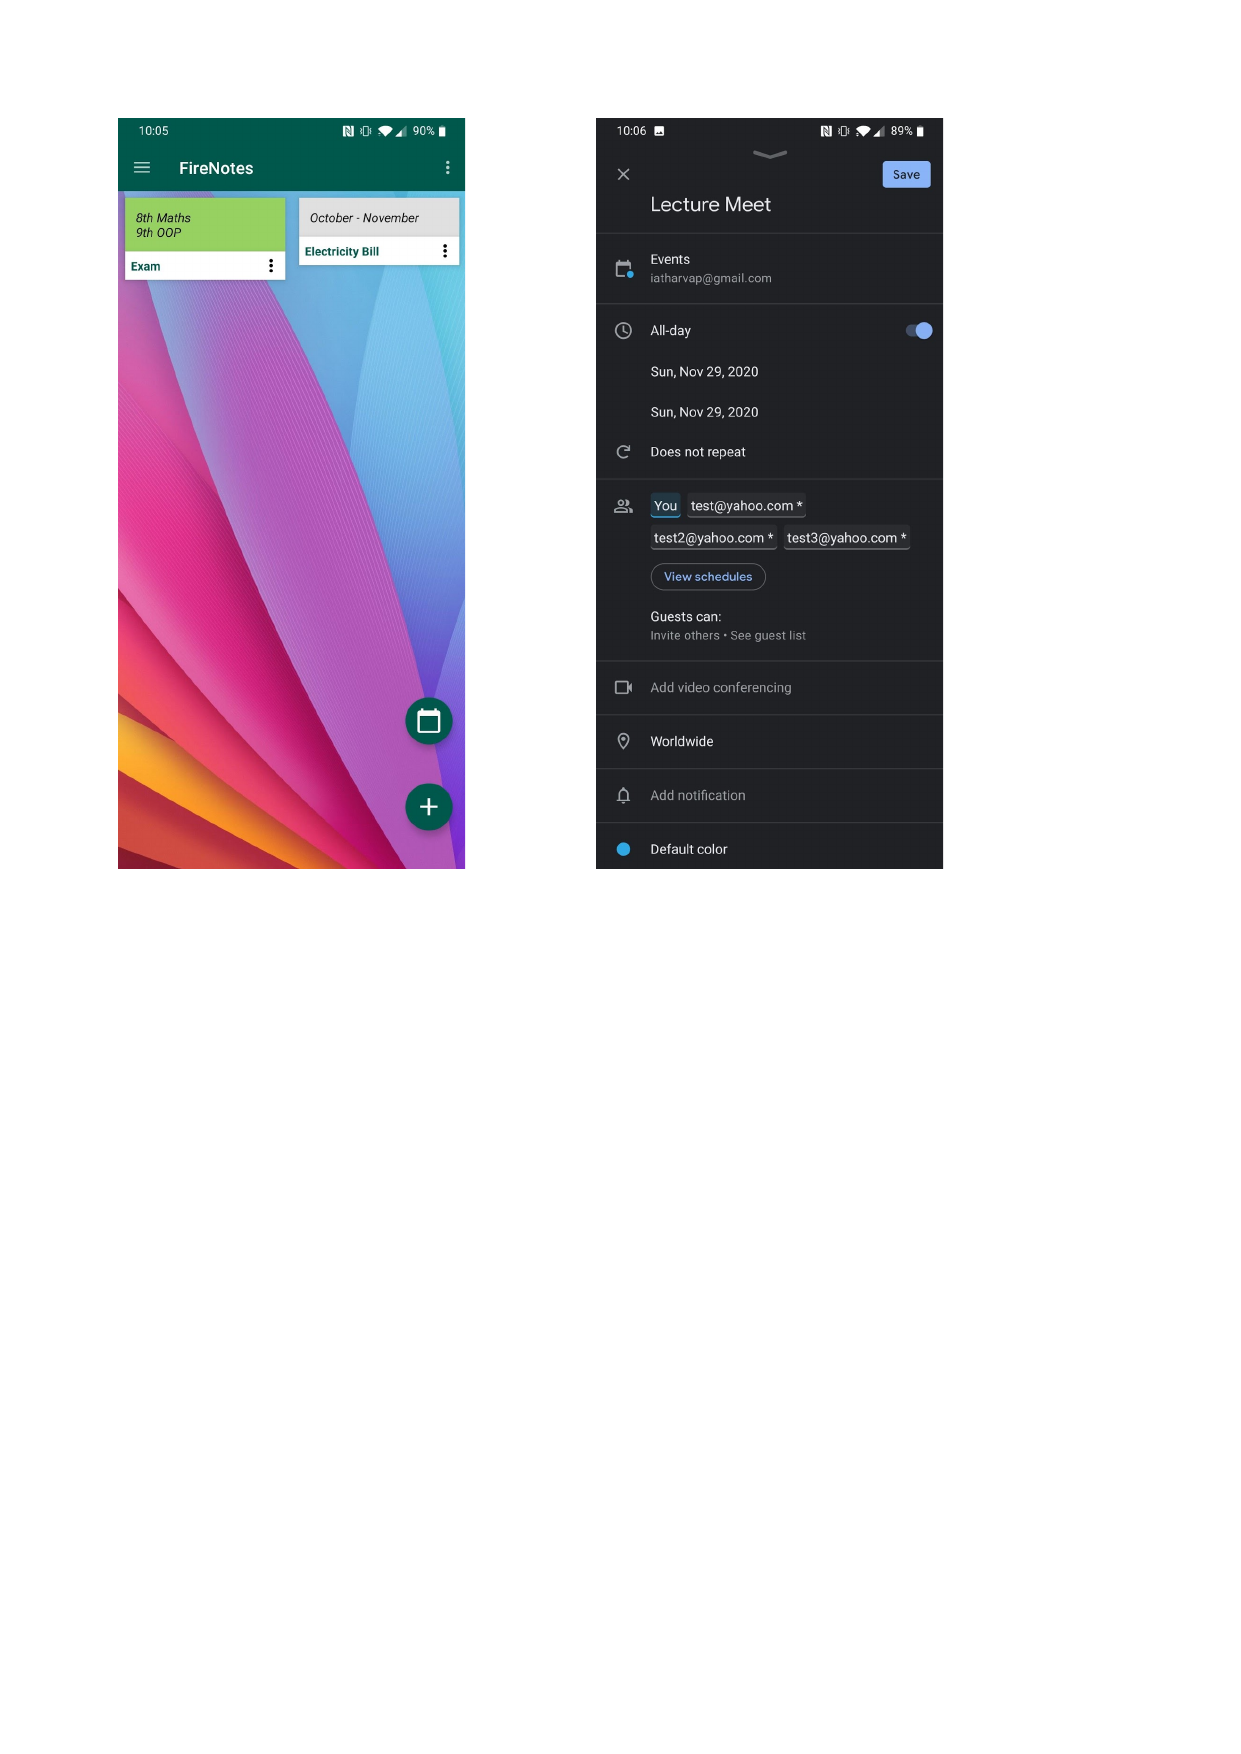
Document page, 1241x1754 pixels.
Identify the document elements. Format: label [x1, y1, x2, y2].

picture [596, 118, 944, 869]
picture [118, 118, 465, 869]
